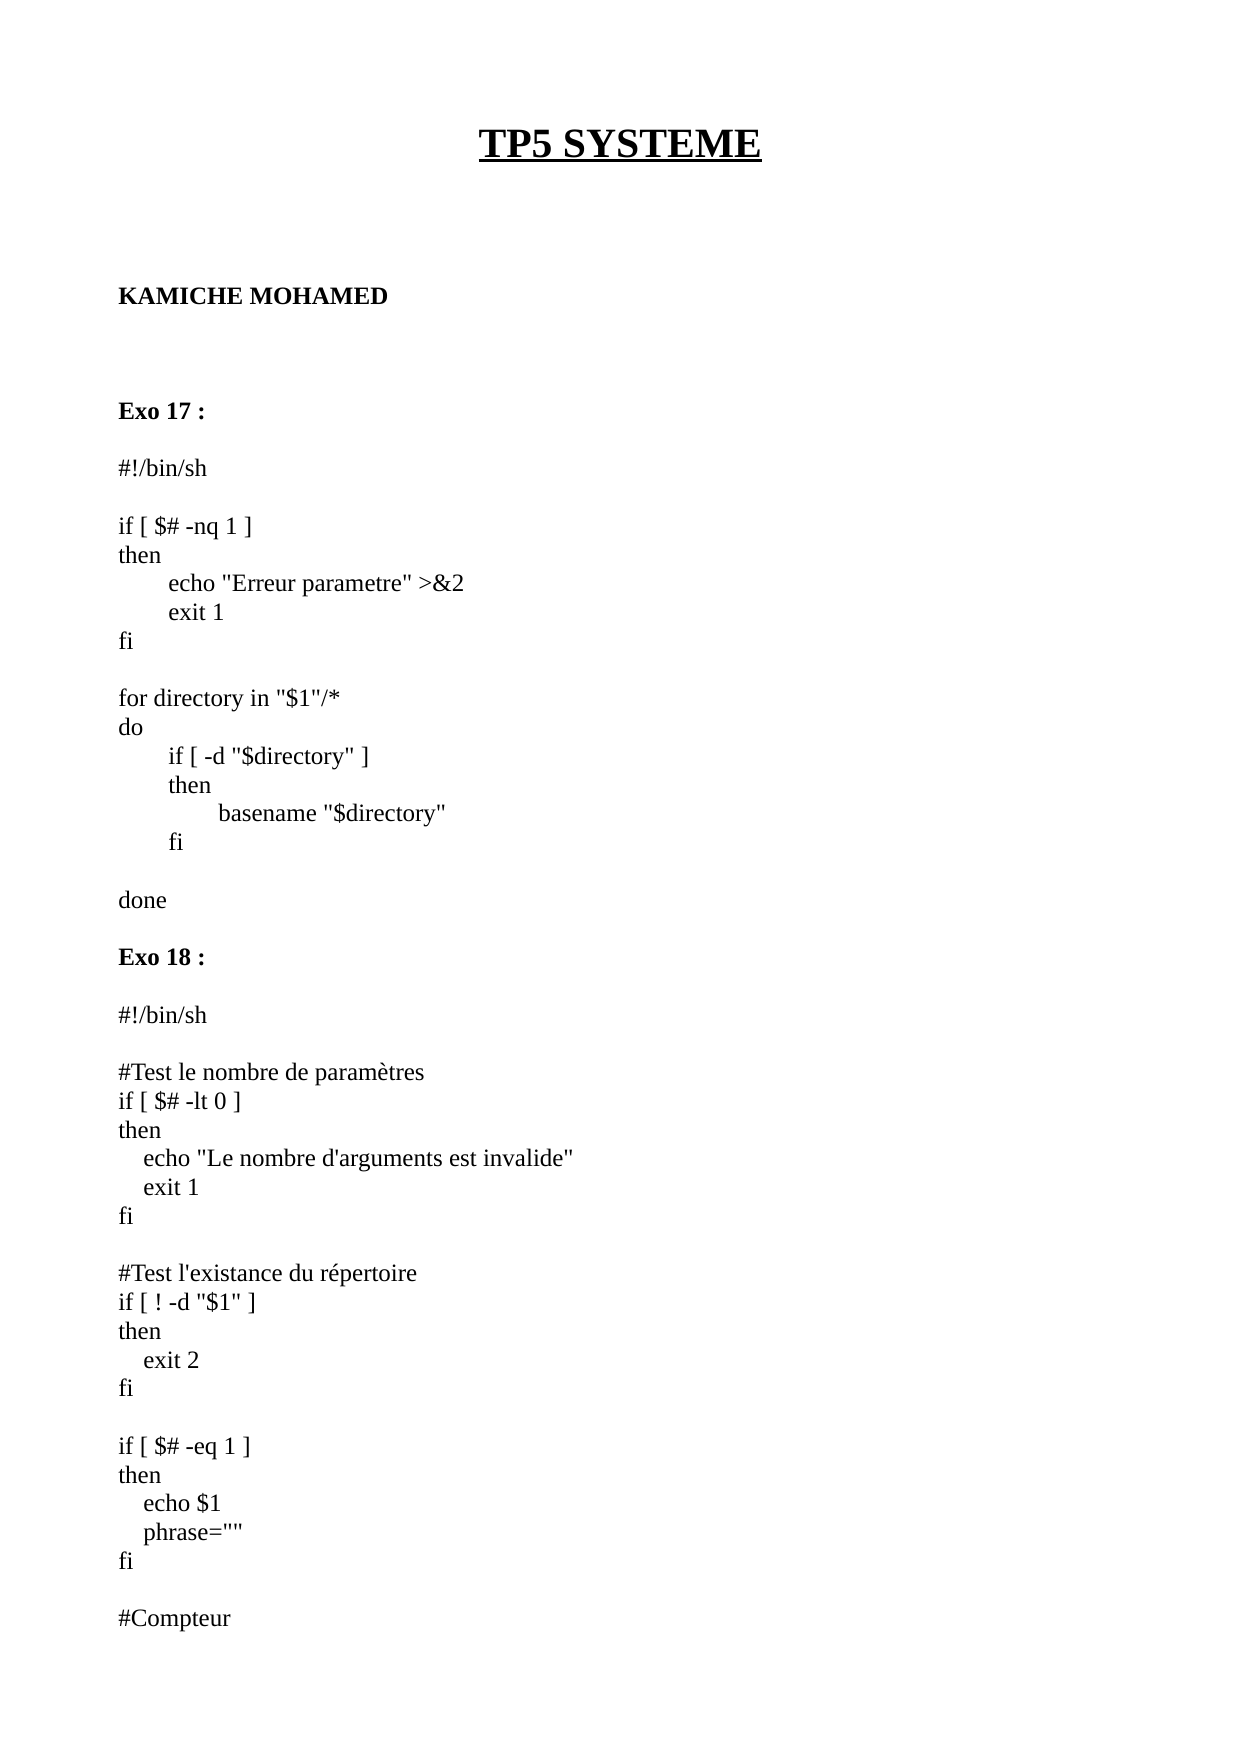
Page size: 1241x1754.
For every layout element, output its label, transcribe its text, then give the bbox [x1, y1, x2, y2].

text for directory in "$1"/* [118, 683, 1122, 712]
text then [118, 1115, 1122, 1143]
text #Compteur [118, 1603, 1122, 1632]
text fi [118, 827, 1122, 856]
text #!/bin/sh [118, 1000, 1122, 1028]
text if [ $# -eq 1 ] [118, 1431, 1122, 1460]
text do [118, 712, 1122, 741]
text phrase="" [118, 1517, 1122, 1546]
text Exo 18 : [118, 942, 1122, 971]
text exit 1 [118, 1172, 1122, 1201]
text KAMICHE MOHAMED [118, 281, 1122, 310]
text exit 2 [118, 1345, 1122, 1373]
text done [118, 885, 1122, 913]
text basename "$directory" [118, 798, 1122, 827]
text TP5 SYSTEME [118, 118, 1122, 166]
text #Test le nombre de paramètres [118, 1057, 1122, 1086]
text if [ -d "$directory" ] [118, 741, 1122, 770]
text if [ ! -d "$1" ] [118, 1287, 1122, 1316]
text #!/bin/sh [118, 453, 1122, 482]
text then [118, 770, 1122, 798]
text fi [118, 1373, 1122, 1402]
text Exo 17 : [118, 396, 1122, 425]
text if [ $# -lt 0 ] [118, 1086, 1122, 1115]
text fi [118, 626, 1122, 655]
text then [118, 1316, 1122, 1345]
text #Test l'existance du répertoire [118, 1258, 1122, 1287]
text fi [118, 1546, 1122, 1575]
text if [ $# -nq 1 ] [118, 511, 1122, 540]
text echo $1 [118, 1488, 1122, 1517]
text fi [118, 1201, 1122, 1230]
text then [118, 1460, 1122, 1488]
text exit 1 [118, 597, 1122, 626]
text echo "Erreur parametre" >&2 [118, 568, 1122, 597]
text then [118, 540, 1122, 568]
text echo "Le nombre d'arguments est invalide" [118, 1143, 1122, 1172]
